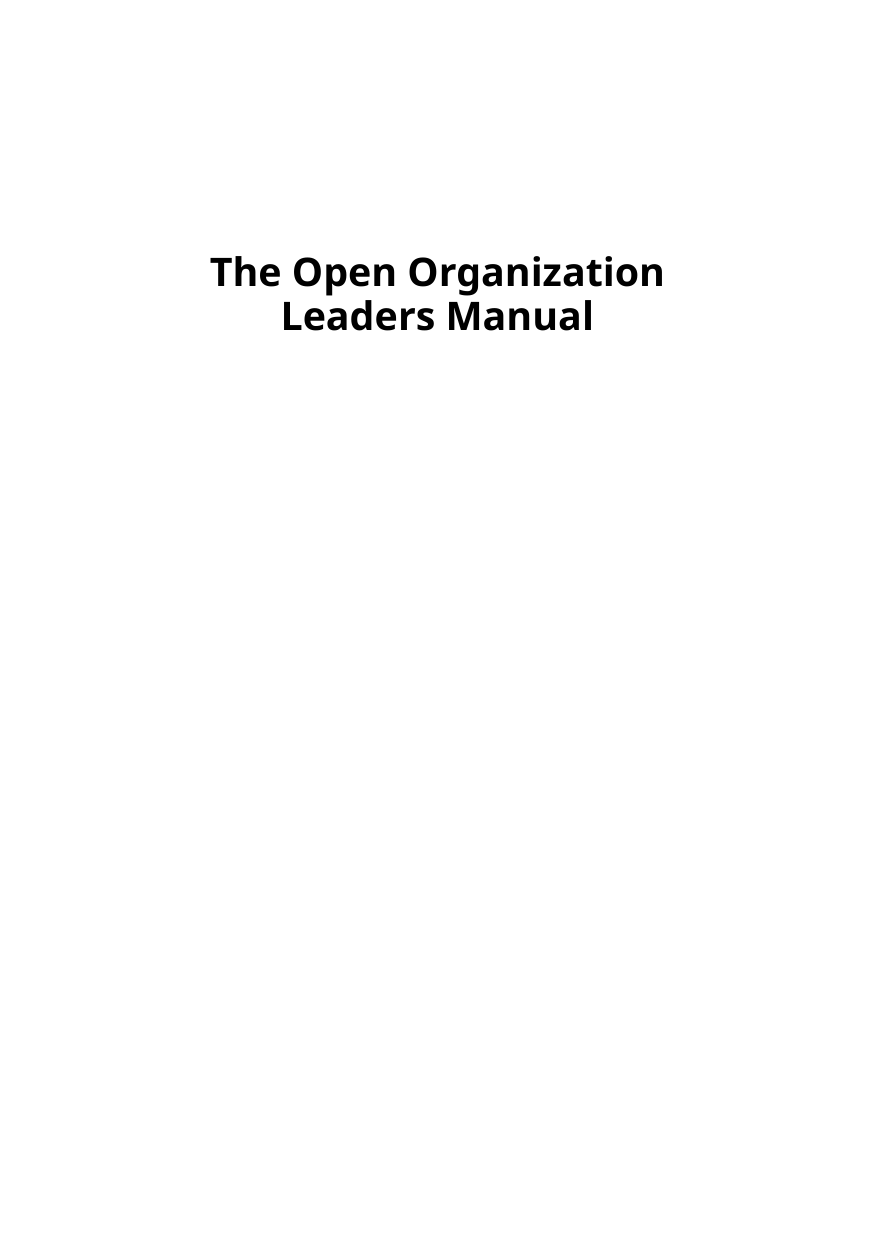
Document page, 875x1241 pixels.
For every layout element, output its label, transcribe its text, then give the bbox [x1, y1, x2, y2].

subtitle The Open Organization Leaders Manual [127, 251, 747, 342]
